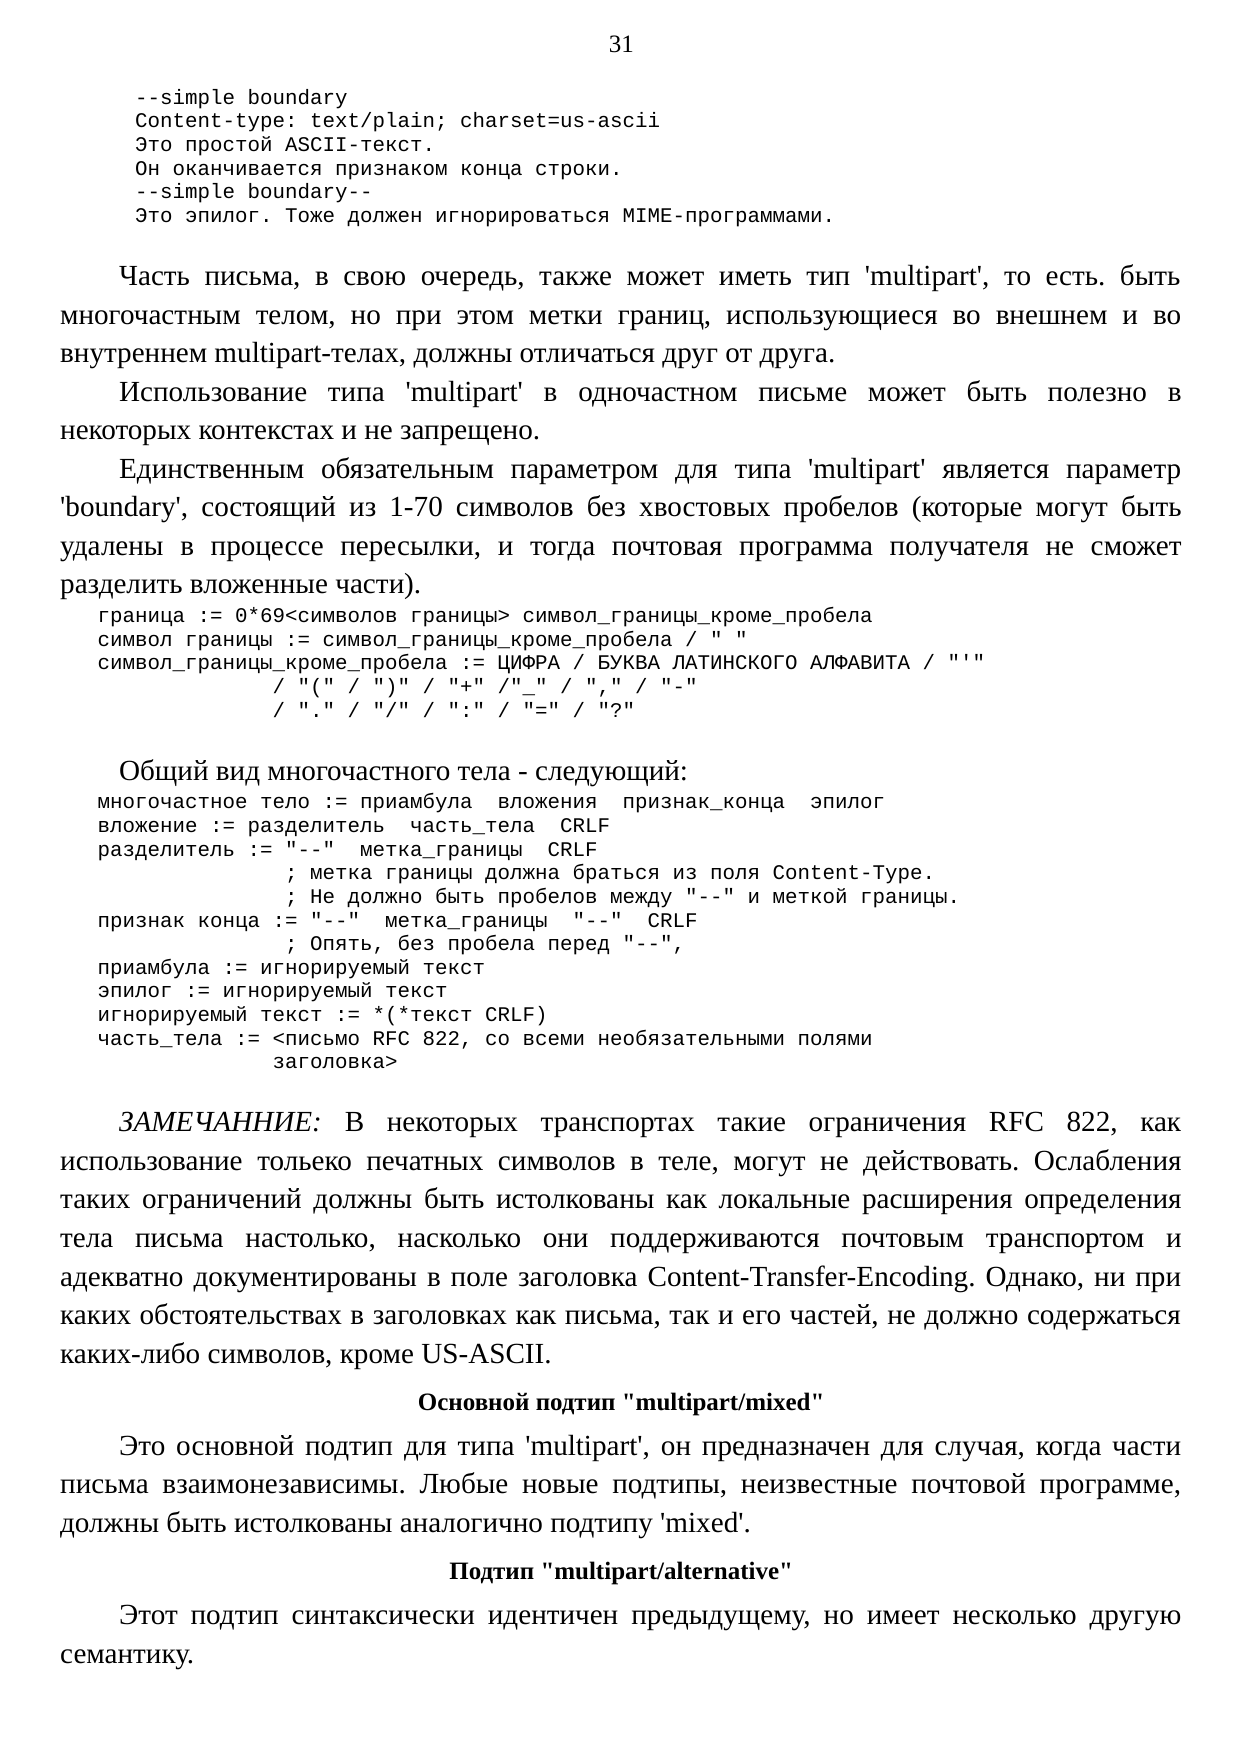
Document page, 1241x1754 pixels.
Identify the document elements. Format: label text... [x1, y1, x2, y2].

text ЗАМЕЧАННИЕ: В некоторых транспортах такие ограничения RFC 822, как использование тольеко печатных символов в теле, могут не действовать. Ослабления таких ограничений должны быть истолкованы как локальные расширения определения тела письма настолько, насколько они поддерживаются почтовым транспортом и адекватно документированы в поле заголовка Content-Transfer-Encoding. Однако, ни при каких обстоятельствах в заголовках как письма, так и его частей, не должно содержаться каких-либо символов, кроме US-ASCII. [60, 1104, 1182, 1369]
text приамбула := игнорируемый текст [60, 957, 1182, 981]
text символ_границы_кроме_пробела := ЦИФРА / БУКВА ЛАТИНСКОГО АЛФАВИТА / "'" [60, 652, 1182, 676]
text / "." / "/" / ":" / "=" / "?" [60, 700, 1182, 723]
text Content-type: text/plain; charset=us-ascii [60, 111, 1182, 134]
text граница := 0*69<символов границы> символ_границы_кроме_пробела [60, 605, 1182, 629]
text часть_тела := <письмо RFC 822, со всеми необязательными полями [60, 1028, 1182, 1051]
text Этот подтип синтаксически идентичен предыдущему, но имеет несколько другую семантику. [60, 1597, 1182, 1669]
text разделитель := "--" метка_границы CRLF [60, 839, 1182, 862]
text заголовка> [60, 1051, 1182, 1075]
text Общий вид многочастного тела - следующий: [60, 753, 1182, 786]
text вложение := разделитель часть_тела CRLF [60, 815, 1182, 839]
text символ границы := символ_границы_кроме_пробела / " " [60, 629, 1182, 652]
text --simple boundary-- [60, 181, 1182, 205]
text Это эпилог. Тоже должен игнорироваться MIME-программами. [60, 205, 1182, 229]
text многочастное тело := приамбула вложения признак_конца эпилог [60, 791, 1182, 815]
text Единственным обязательным параметром для типа 'multipart' является параметр 'boundary', состоящий из 1-70 символов без хвостовых пробелов (которые могут быть удалены в процессе пересылки, и тогда почтовая программа получателя не сможет разделить вложенные части). [60, 451, 1182, 600]
text / "(" / ")" / "+" /"_" / "," / "-" [60, 676, 1182, 700]
text эпилог := игнорируемый текст [60, 981, 1182, 1004]
text Это основной подтип для типа 'multipart', он предназначен для случая, когда части письма взаимонезависимы. Любые новые подтипы, неизвестные почтовой программе, должны быть истолкованы аналогично подтипу 'mixed'. [60, 1428, 1182, 1539]
text игнорируемый текст := *(*текст CRLF) [60, 1004, 1182, 1028]
text ; Опять, без пробела перед "--", [60, 933, 1182, 957]
subtitle Подтип "multipart/alternative" [60, 1556, 1182, 1585]
subtitle Основной подтип "multipart/mixed" [60, 1387, 1182, 1416]
text Использование типа 'multipart' в одночастном письме может быть полезно в некоторых контекстах и не запрещено. [60, 374, 1182, 446]
text --simple boundary [60, 87, 1182, 111]
text Он оканчивается признаком конца строки. [60, 158, 1182, 181]
text ; метка границы должна браться из поля Content-Type. [60, 862, 1182, 886]
text признак конца := "--" метка_границы "--" CRLF [60, 909, 1182, 933]
text ; Не должно быть пробелов между "--" и меткой границы. [60, 886, 1182, 909]
text Часть письма, в свою очередь, также может иметь тип 'multipart', то есть. быть многочастным телом, но при этом метки границ, использующиеся во внешнем и во внутреннем multipart-телах, должны отличаться друг от друга. [60, 258, 1182, 369]
text Это простой ASCII-текст. [60, 134, 1182, 158]
